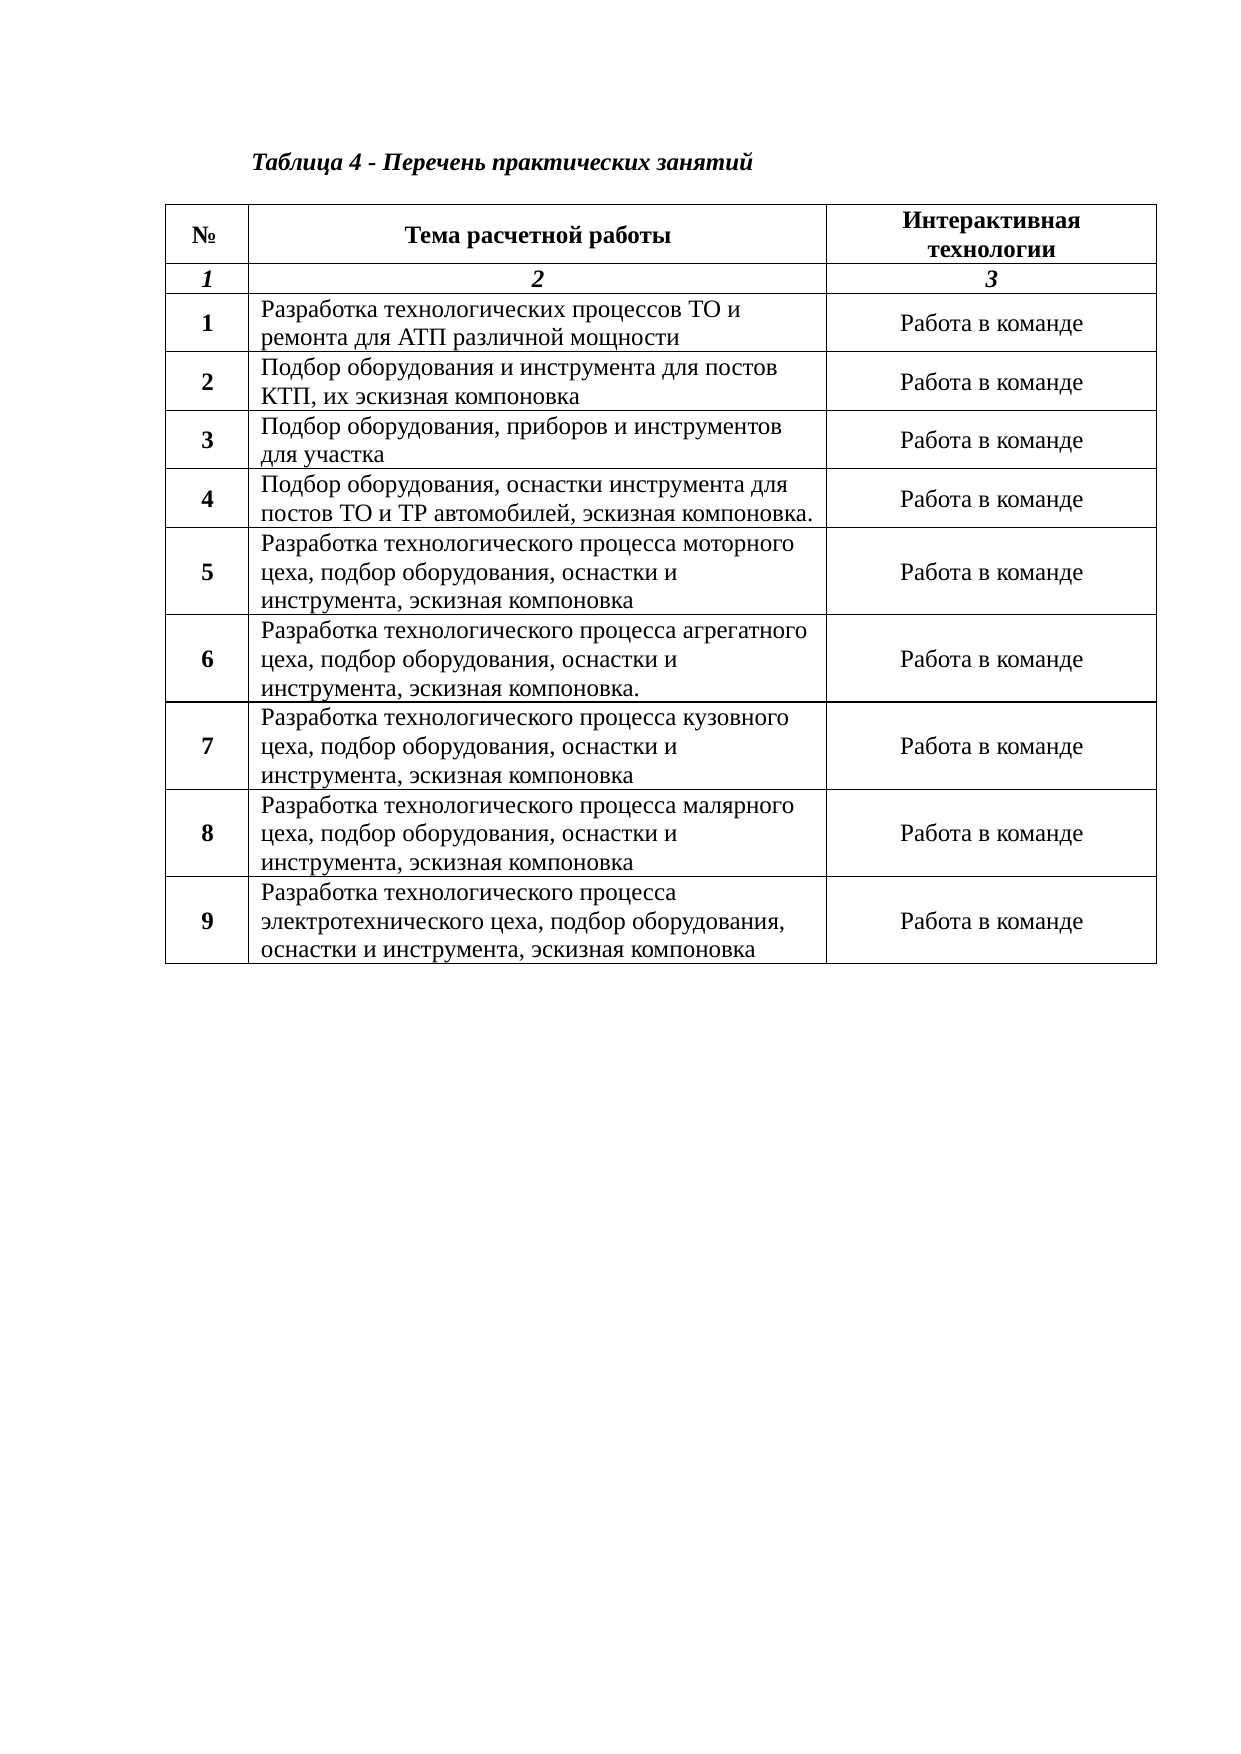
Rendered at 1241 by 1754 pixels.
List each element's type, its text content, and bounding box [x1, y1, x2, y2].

text Таблица 4 - Перечень практических занятий [177, 147, 1152, 176]
table_cell 5 [166, 528, 248, 614]
table_cell 6 [166, 615, 248, 701]
table_cell Разработка технологического процесса малярного цеха, подбор оборудования, оснастки и инструмента, эскизная компоновка [249, 790, 826, 876]
table_cell Работа в команде [827, 703, 1156, 789]
table_cell Разработка технологического процесса электротехнического цеха, подбор оборудования, оснастки и инструмента, эскизная компоновка [249, 877, 826, 963]
table_cell Подбор оборудования и инструмента для постов КТП, их эскизная компоновка [249, 352, 826, 410]
table_cell 7 [166, 703, 248, 789]
table_header Интерактивная технологии [827, 205, 1156, 263]
table_cell 8 [166, 790, 248, 876]
table_cell Работа в команде [827, 615, 1156, 701]
table_cell Работа в команде [827, 790, 1156, 876]
table_cell 3 [166, 411, 248, 468]
table_cell Работа в команде [827, 877, 1156, 963]
table_cell 1 [166, 294, 248, 351]
table_cell Работа в команде [827, 294, 1156, 351]
table_cell Разработка технологического процесса моторного цеха, подбор оборудования, оснастки и инструмента, эскизная компоновка [249, 528, 826, 614]
table_header Тема расчетной работы [249, 205, 826, 263]
table_cell Подбор оборудования, приборов и инструментов для участка [249, 411, 826, 468]
table_cell 9 [166, 877, 248, 963]
table_cell Подбор оборудования, оснастки инструмента для постов ТО и ТР автомобилей, эскизная компоновка. [249, 469, 826, 527]
table_cell Разработка технологических процессов ТО и ремонта для АТП различной мощности [249, 294, 826, 351]
table_cell 4 [166, 469, 248, 527]
table_cell Разработка технологического процесса агрегатного цеха, подбор оборудования, оснастки и инструмента, эскизная компоновка. [249, 615, 826, 701]
table_cell Работа в команде [827, 352, 1156, 410]
table_cell 1 [166, 264, 248, 293]
table_cell 3 [827, 264, 1156, 293]
table_cell Работа в команде [827, 469, 1156, 527]
table_cell Разработка технологического процесса кузовного цеха, подбор оборудования, оснастки и инструмента, эскизная компоновка [249, 703, 826, 789]
table_cell Работа в команде [827, 528, 1156, 614]
table_cell Работа в команде [827, 411, 1156, 468]
table_header № [166, 205, 248, 263]
table_cell 2 [166, 352, 248, 410]
table_cell 2 [249, 264, 826, 293]
